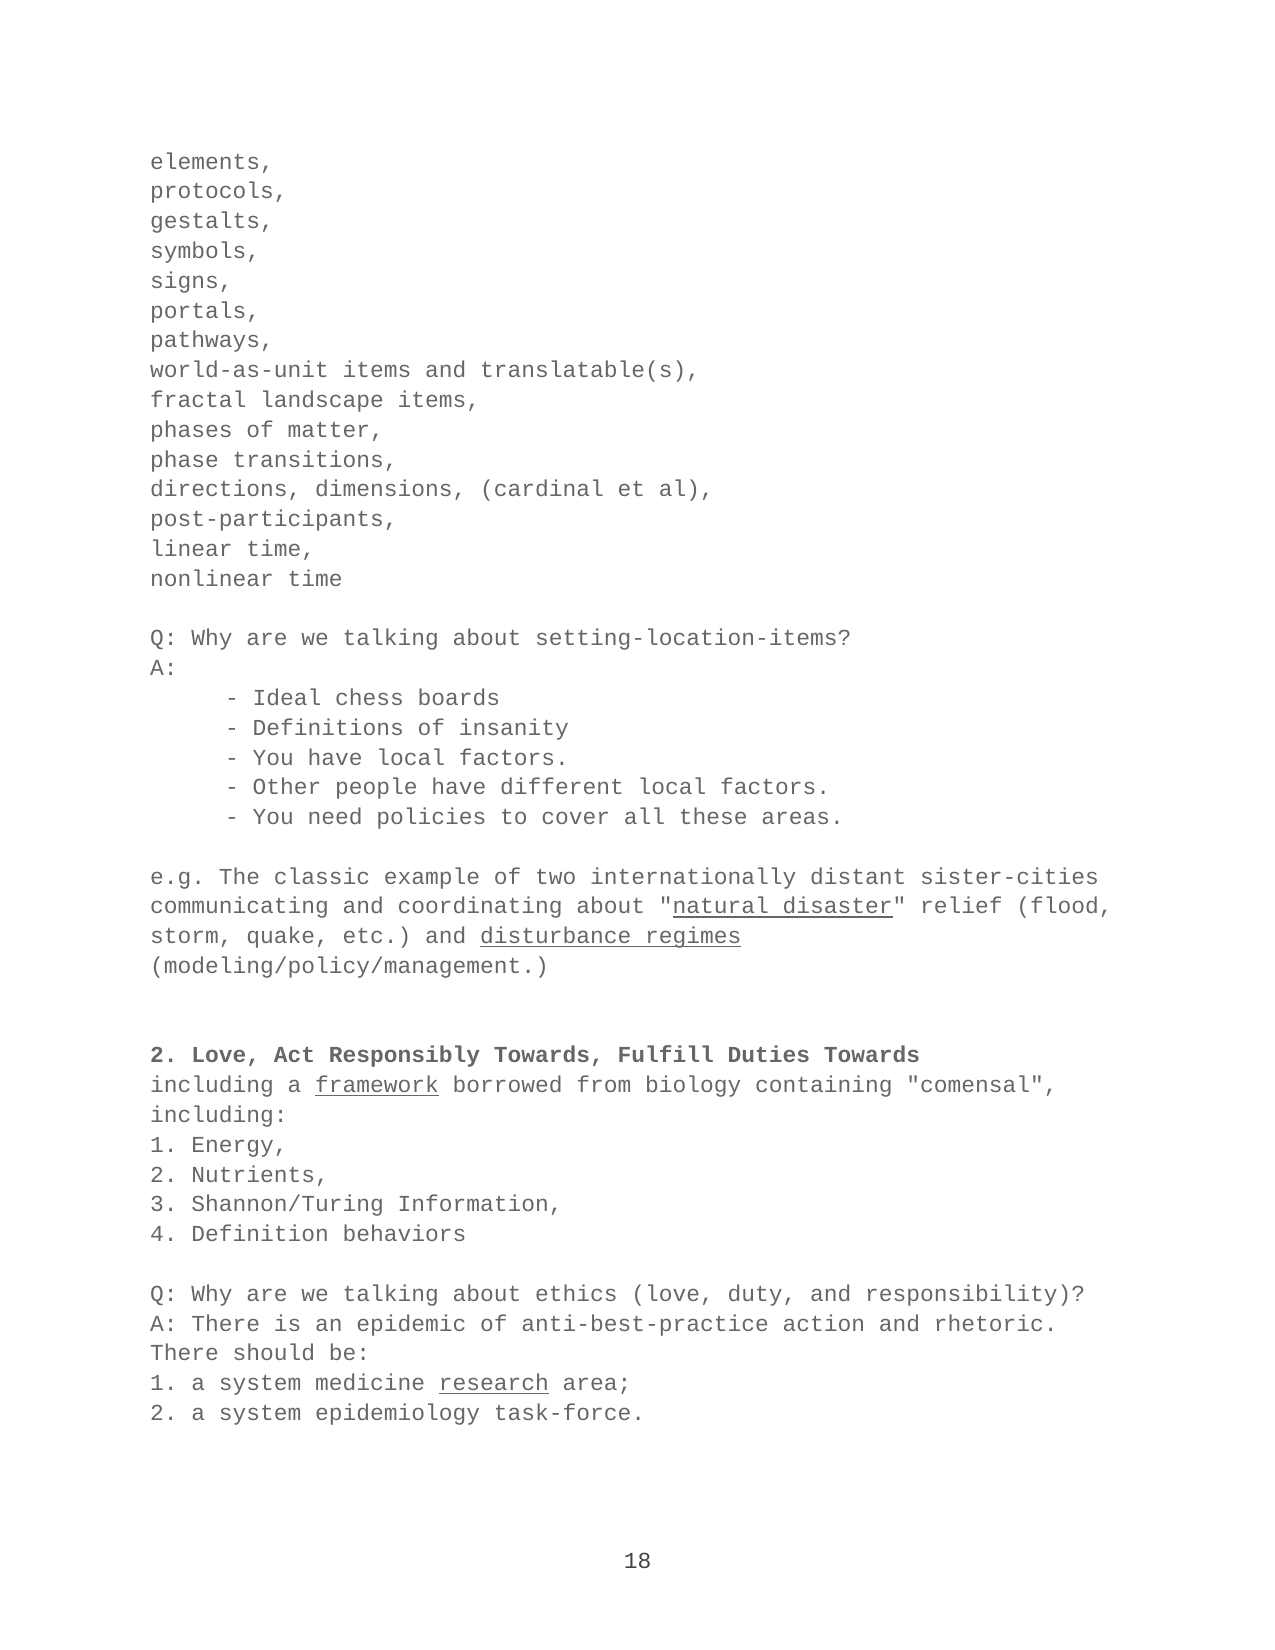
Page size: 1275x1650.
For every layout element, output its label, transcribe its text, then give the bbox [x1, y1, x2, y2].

text nonlinear time [150, 567, 1125, 593]
text including a framework borrowed from biology containing "comensal", [150, 1073, 1125, 1099]
text 3. Shannon/Turing Information, [150, 1193, 1125, 1219]
text - Definitions of insanity [225, 716, 1125, 742]
text 2. Love, Act Responsibly Towards, Fulfill Duties Towards [150, 1044, 1125, 1070]
text signs, [150, 269, 1125, 295]
text linear time, [150, 537, 1125, 563]
text 2. Nutrients, [150, 1163, 1125, 1189]
text - Ideal chess boards [225, 686, 1125, 712]
text post-participants, [150, 507, 1125, 533]
text 4. Definition behaviors [150, 1222, 1125, 1248]
text - You need policies to cover all these areas. [225, 805, 1125, 831]
text 1. Energy, [150, 1133, 1125, 1159]
text symbols, [150, 239, 1125, 265]
text Q: Why are we talking about setting-location-items? [150, 627, 1125, 653]
text Q: Why are we talking about ethics (love, duty, and responsibility)? [150, 1282, 1125, 1308]
text protocols, [150, 180, 1125, 206]
text pathways, [150, 329, 1125, 355]
text portals, [150, 299, 1125, 325]
text A: There is an epidemic of anti-best-practice action and rhetoric. There should be: [150, 1312, 1125, 1368]
text e.g. The classic example of two internationally distant sister-cities communicating and coordinating about "natural disaster" relief (flood, storm, quake, etc.) and disturbance regimes (modeling/policy/management.) [150, 865, 1125, 980]
text A: [150, 656, 1125, 682]
text world-as-unit items and translatable(s), [150, 358, 1125, 384]
text - You have local factors. [225, 746, 1125, 772]
text directions, dimensions, (cardinal et al), [150, 478, 1125, 504]
text phase transitions, [150, 448, 1125, 474]
text 1. a system medicine research area; [150, 1371, 1125, 1397]
text including: [150, 1103, 1125, 1129]
text elements, [150, 150, 1125, 176]
text phases of matter, [150, 418, 1125, 444]
text - Other people have different local factors. [225, 776, 1125, 802]
text gestalts, [150, 209, 1125, 236]
text 2. a system epidemiology task-force. [150, 1401, 1125, 1427]
text fractal landscape items, [150, 388, 1125, 414]
